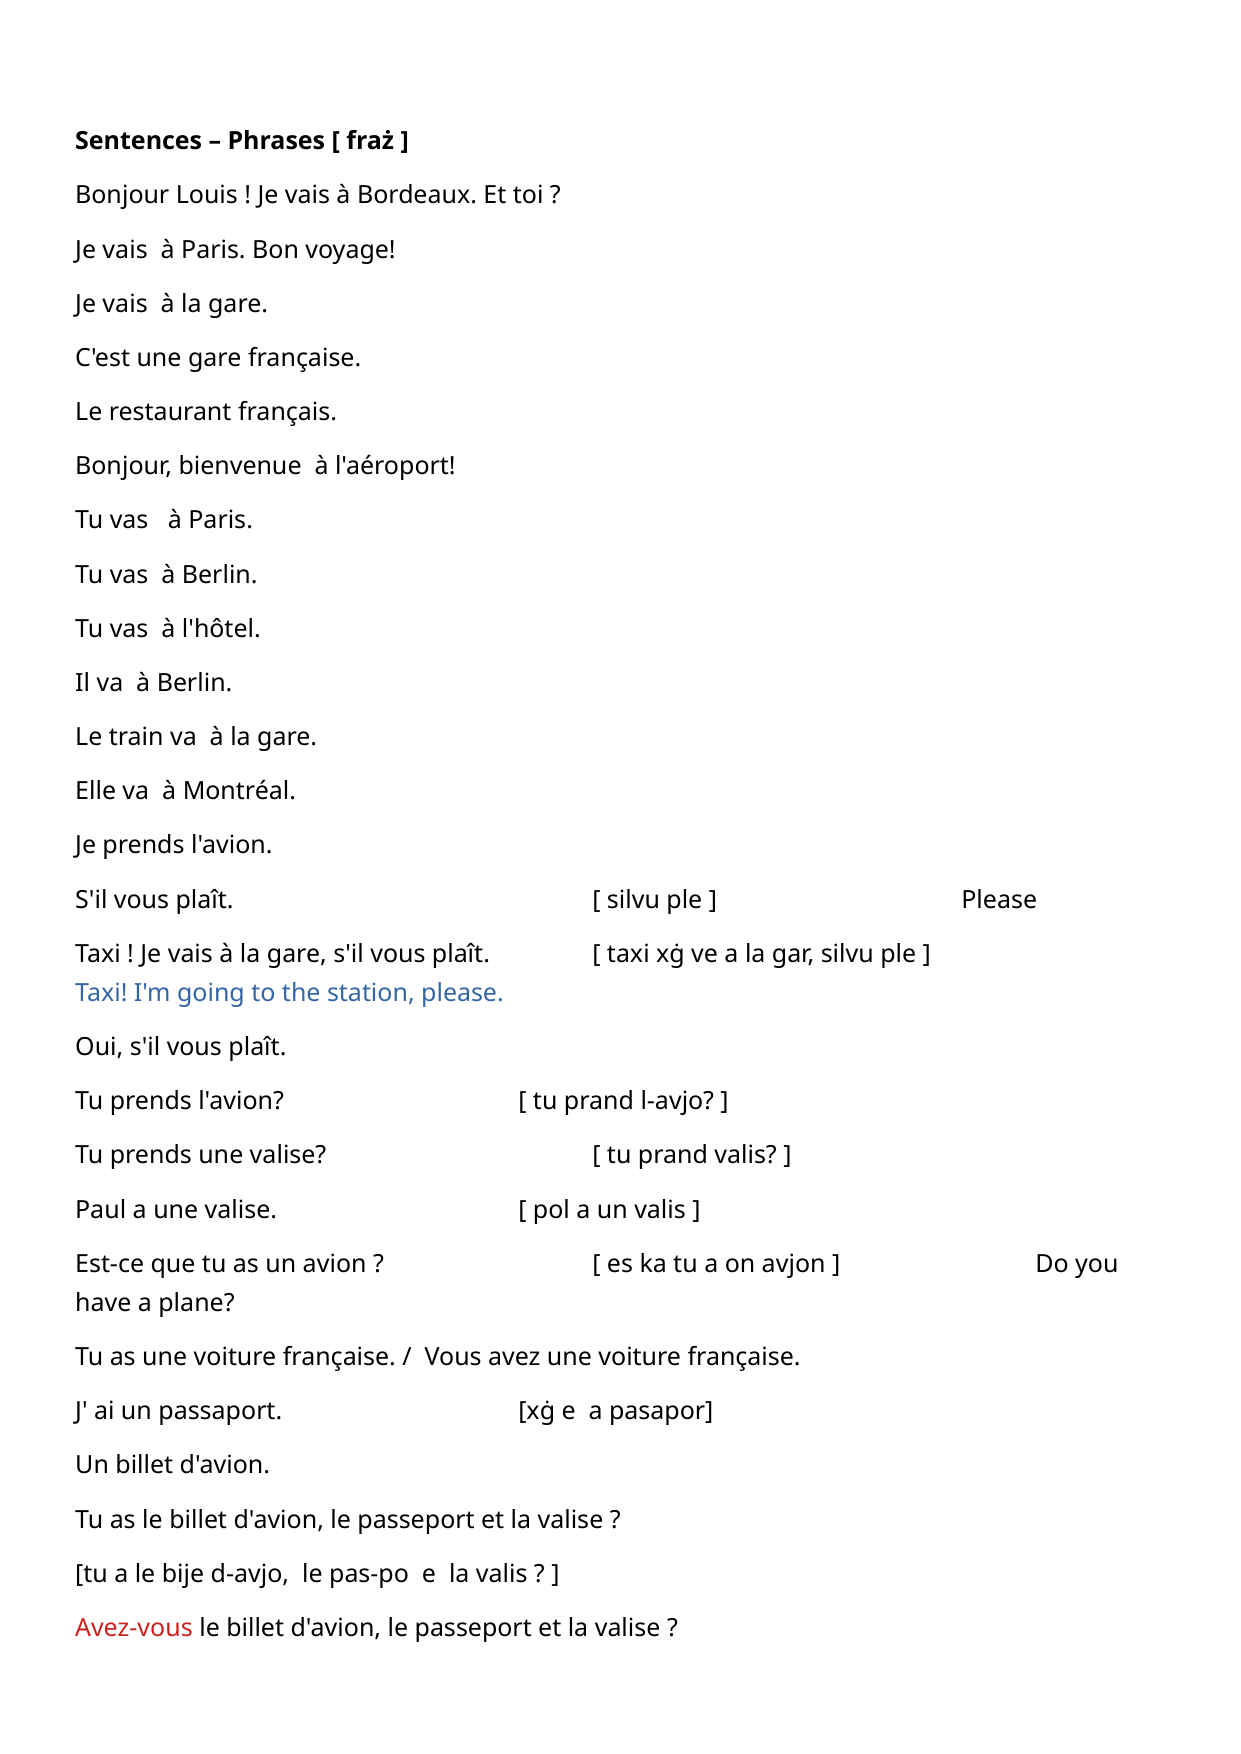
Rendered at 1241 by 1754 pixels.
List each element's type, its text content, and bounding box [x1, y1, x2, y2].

text S'il vous plaît. [ silvu ple ] Please [75, 881, 1165, 915]
text Est-ce que tu as un avion ? [ es ka tu a on avjon ] Do you have a plane? [75, 1246, 1165, 1319]
text Paul a une valise. [ pol a un valis ] [75, 1191, 1165, 1225]
text Tu prends l'avion? [ tu prand l-avjo? ] [75, 1083, 1165, 1117]
text Tu as le billet d'avion, le passeport et la valise ? [75, 1501, 1165, 1535]
text Je vais à Paris. Bon voyage! [75, 231, 1165, 265]
text Il va à Berlin. [75, 665, 1165, 699]
text Bonjour Louis ! Je vais à Bordeaux. Et toi ? [75, 177, 1165, 211]
text Taxi ! Je vais à la gare, s'il vous plaît. [ taxi xġ ve a la gar, silvu ple ] Taxi! I'm going to the station, please. [75, 936, 1165, 1009]
text Oui, s'il vous plaît. [75, 1029, 1165, 1063]
text C'est une gare française. [75, 340, 1165, 374]
text Le restaurant français. [75, 394, 1165, 428]
text Je vais à la gare. [75, 286, 1165, 319]
text [tu a le bije d-avjo, le pas-po e la valis ? ] [75, 1556, 1165, 1589]
text Avez-vous le billet d'avion, le passeport et la valise ? [75, 1610, 1165, 1644]
text Tu vas à l'hôtel. [75, 611, 1165, 644]
text Bonjour, bienvenue à l'aéroport! [75, 448, 1165, 482]
text Tu prends une valise? [ tu prand valis? ] [75, 1137, 1165, 1171]
text Tu as une voiture française. / Vous avez une voiture française. [75, 1339, 1165, 1373]
text J' ai un passaport. [xġ e a pasapor] [75, 1393, 1165, 1427]
text Tu vas à Paris. [75, 502, 1165, 536]
text Tu vas à Berlin. [75, 556, 1165, 590]
text Je prends l'avion. [75, 827, 1165, 861]
text Sentences – Phrases [ fraż ] [75, 123, 1165, 157]
text Un billet d'avion. [75, 1447, 1165, 1481]
text Le train va à la gare. [75, 719, 1165, 753]
text Elle va à Montréal. [75, 773, 1165, 807]
